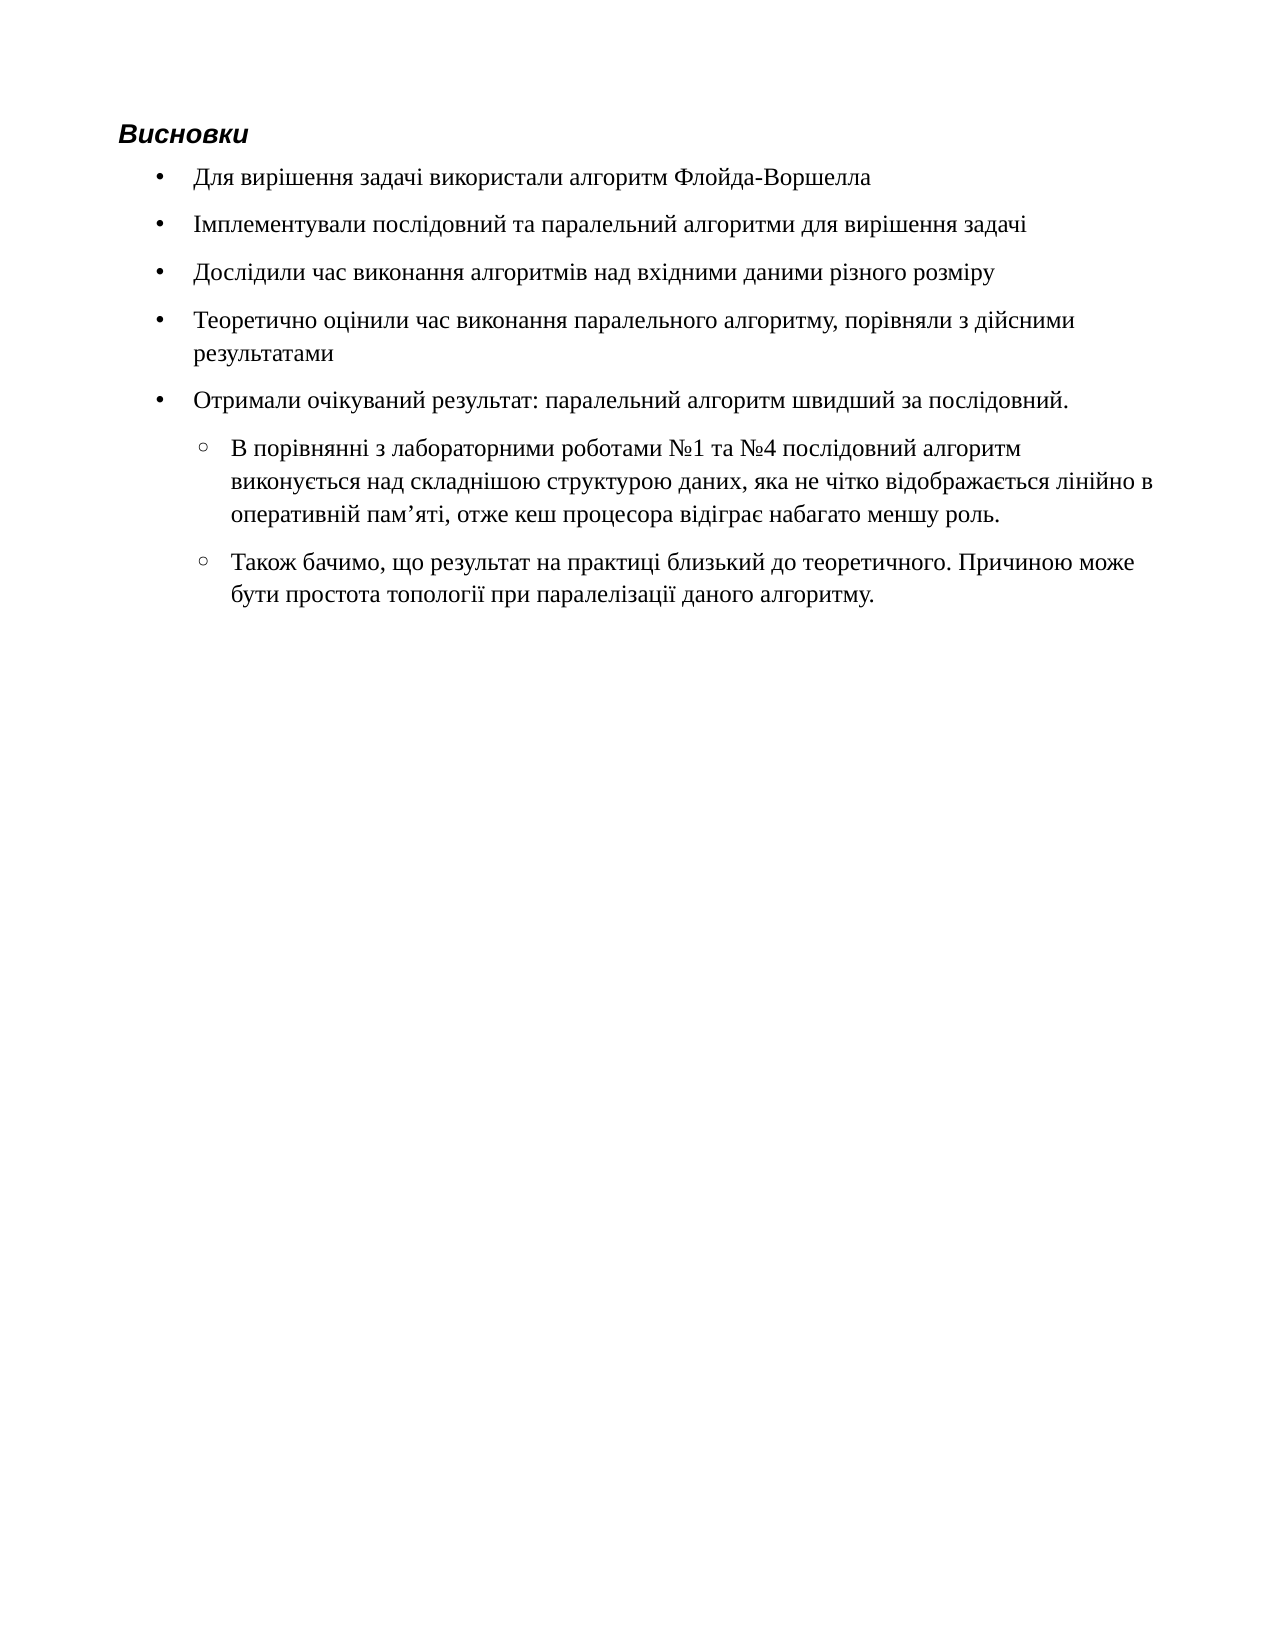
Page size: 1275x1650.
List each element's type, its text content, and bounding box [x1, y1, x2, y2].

subtitle Висновки [118, 118, 1157, 149]
list Теоретично оцінили час виконання паралельного алгоритму, порівняли з дійсними результатами [156, 305, 1157, 366]
list Імплементували послідовний та паралельний алгоритми для вирішення задачі [156, 209, 1157, 238]
list Дослідили час виконання алгоритмів над вхідними даними різного розміру [156, 257, 1157, 286]
list В порівнянні з лабораторними роботами №1 та №4 послідовний алгоритм виконується над складнішою структурою даних, яка не чітко відображається лінійно в оперативній пам’яті, отже кеш процесора відіграє набагато меншу роль. [193, 433, 1157, 528]
list Також бачимо, що результат на практиці близький до теоретичного. Причиною може бути простота топології при паралелізації даного алгоритму. [193, 547, 1157, 608]
list Для вирішення задачі використали алгоритм Флойда-Воршелла [156, 162, 1157, 191]
list Отримали очікуваний результат: паралельний алгоритм швидший за послідовний. [156, 385, 1157, 414]
